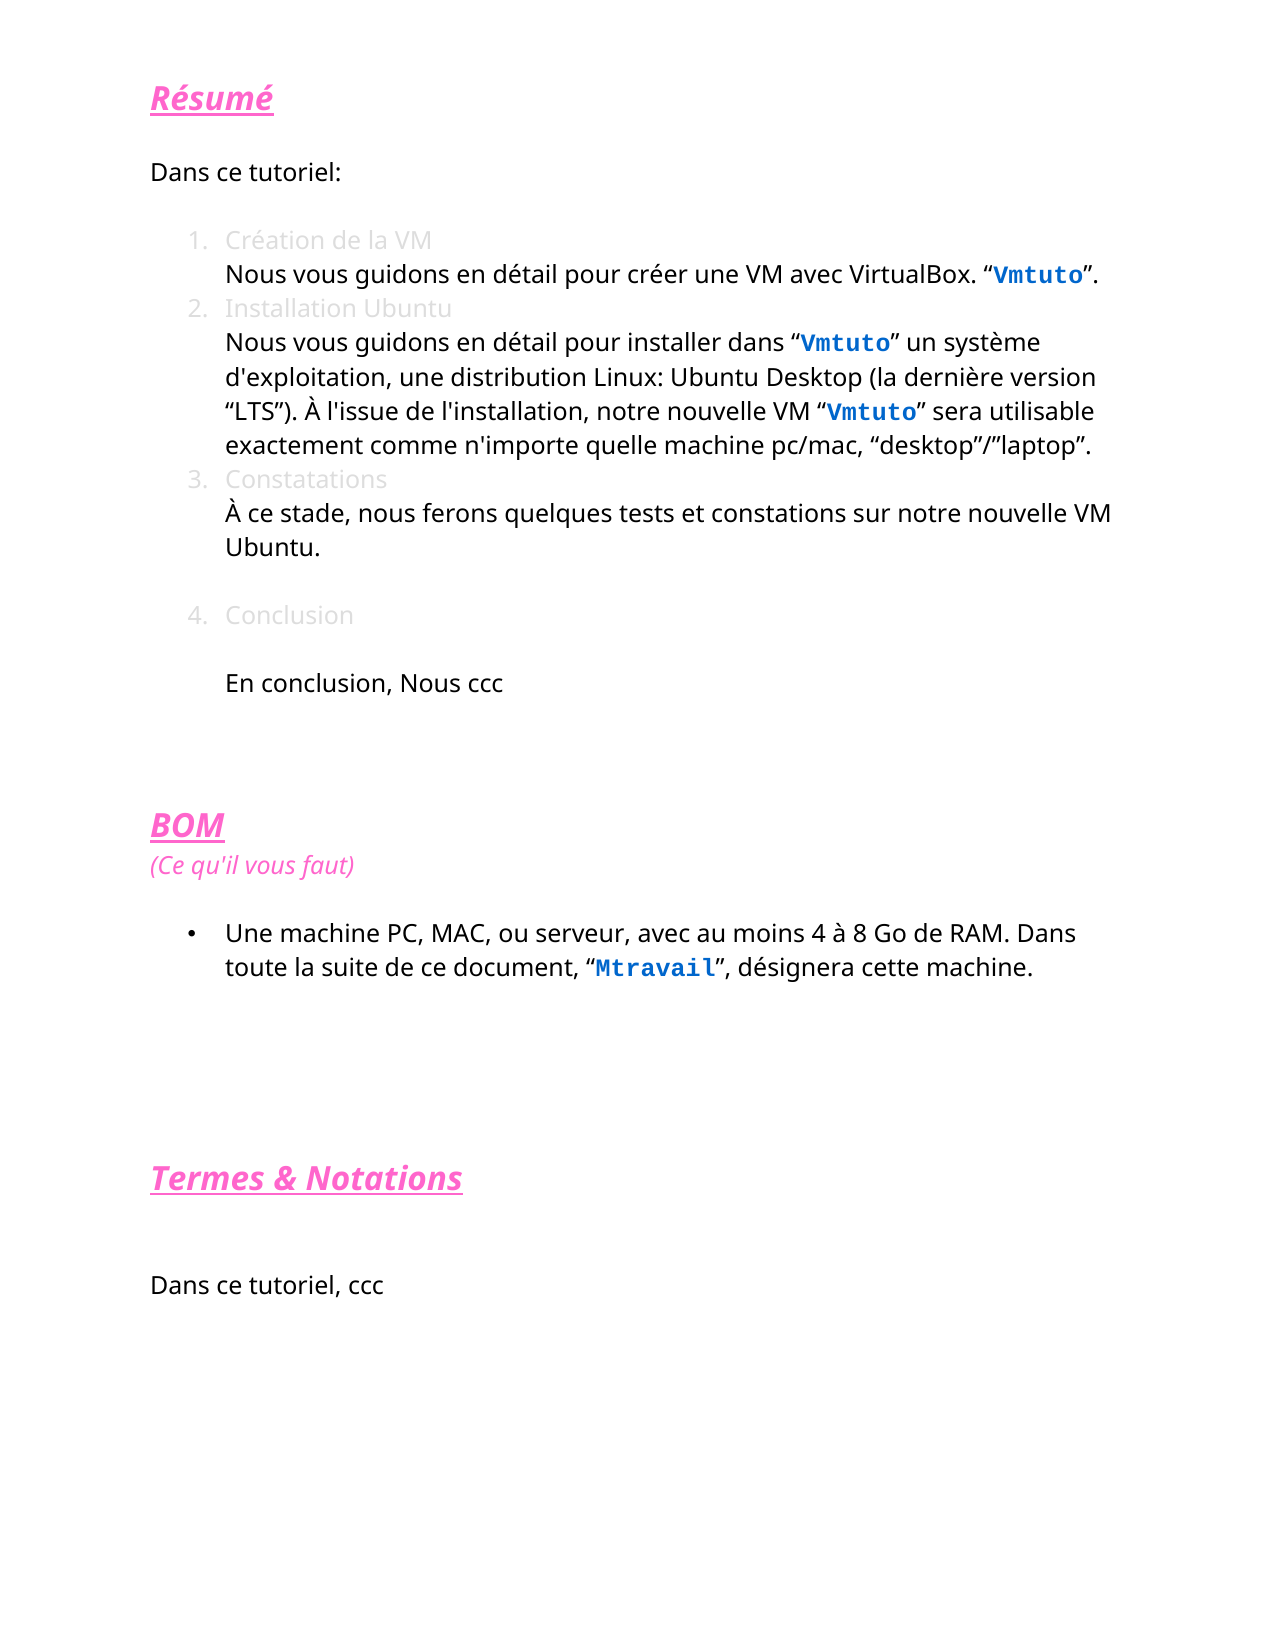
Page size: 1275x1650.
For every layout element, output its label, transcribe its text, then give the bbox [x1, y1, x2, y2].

list Une machine PC, MAC, ou serveur, avec au moins 4 à 8 Go de RAM. Dans toute la suite de ce document, “Mtravail”, désignera cette machine. [187, 916, 1125, 984]
list À ce stade, nous ferons quelques tests et constations sur notre nouvelle VM Ubuntu. [187, 496, 1125, 564]
list Nous vous guidons en détail pour installer dans “Vmtuto” un système d'exploitation, une distribution Linux: Ubuntu Desktop (la dernière version “LTS”). À l'issue de l'installation, notre nouvelle VM “Vmtuto” sera utilisable exactement comme n'importe quelle machine pc/mac, “desktop”/”laptop”. [187, 325, 1125, 462]
list Conclusion [187, 598, 1125, 632]
list En conclusion, Nous ccc [187, 666, 1125, 700]
list Installation Ubuntu [187, 291, 1125, 325]
list Constatations [187, 462, 1125, 496]
text Dans ce tutoriel, ccc [150, 1268, 1125, 1302]
text BOM [150, 802, 1125, 848]
list Création de la VM [187, 223, 1125, 257]
text Termes & Notations [150, 1154, 1125, 1200]
text Résumé [150, 75, 1125, 120]
text (Ce qu'il vous faut) [150, 848, 1125, 882]
list Nous vous guidons en détail pour créer une VM avec VirtualBox. “Vmtuto”. [187, 257, 1125, 291]
text Dans ce tutoriel: [150, 154, 1125, 188]
